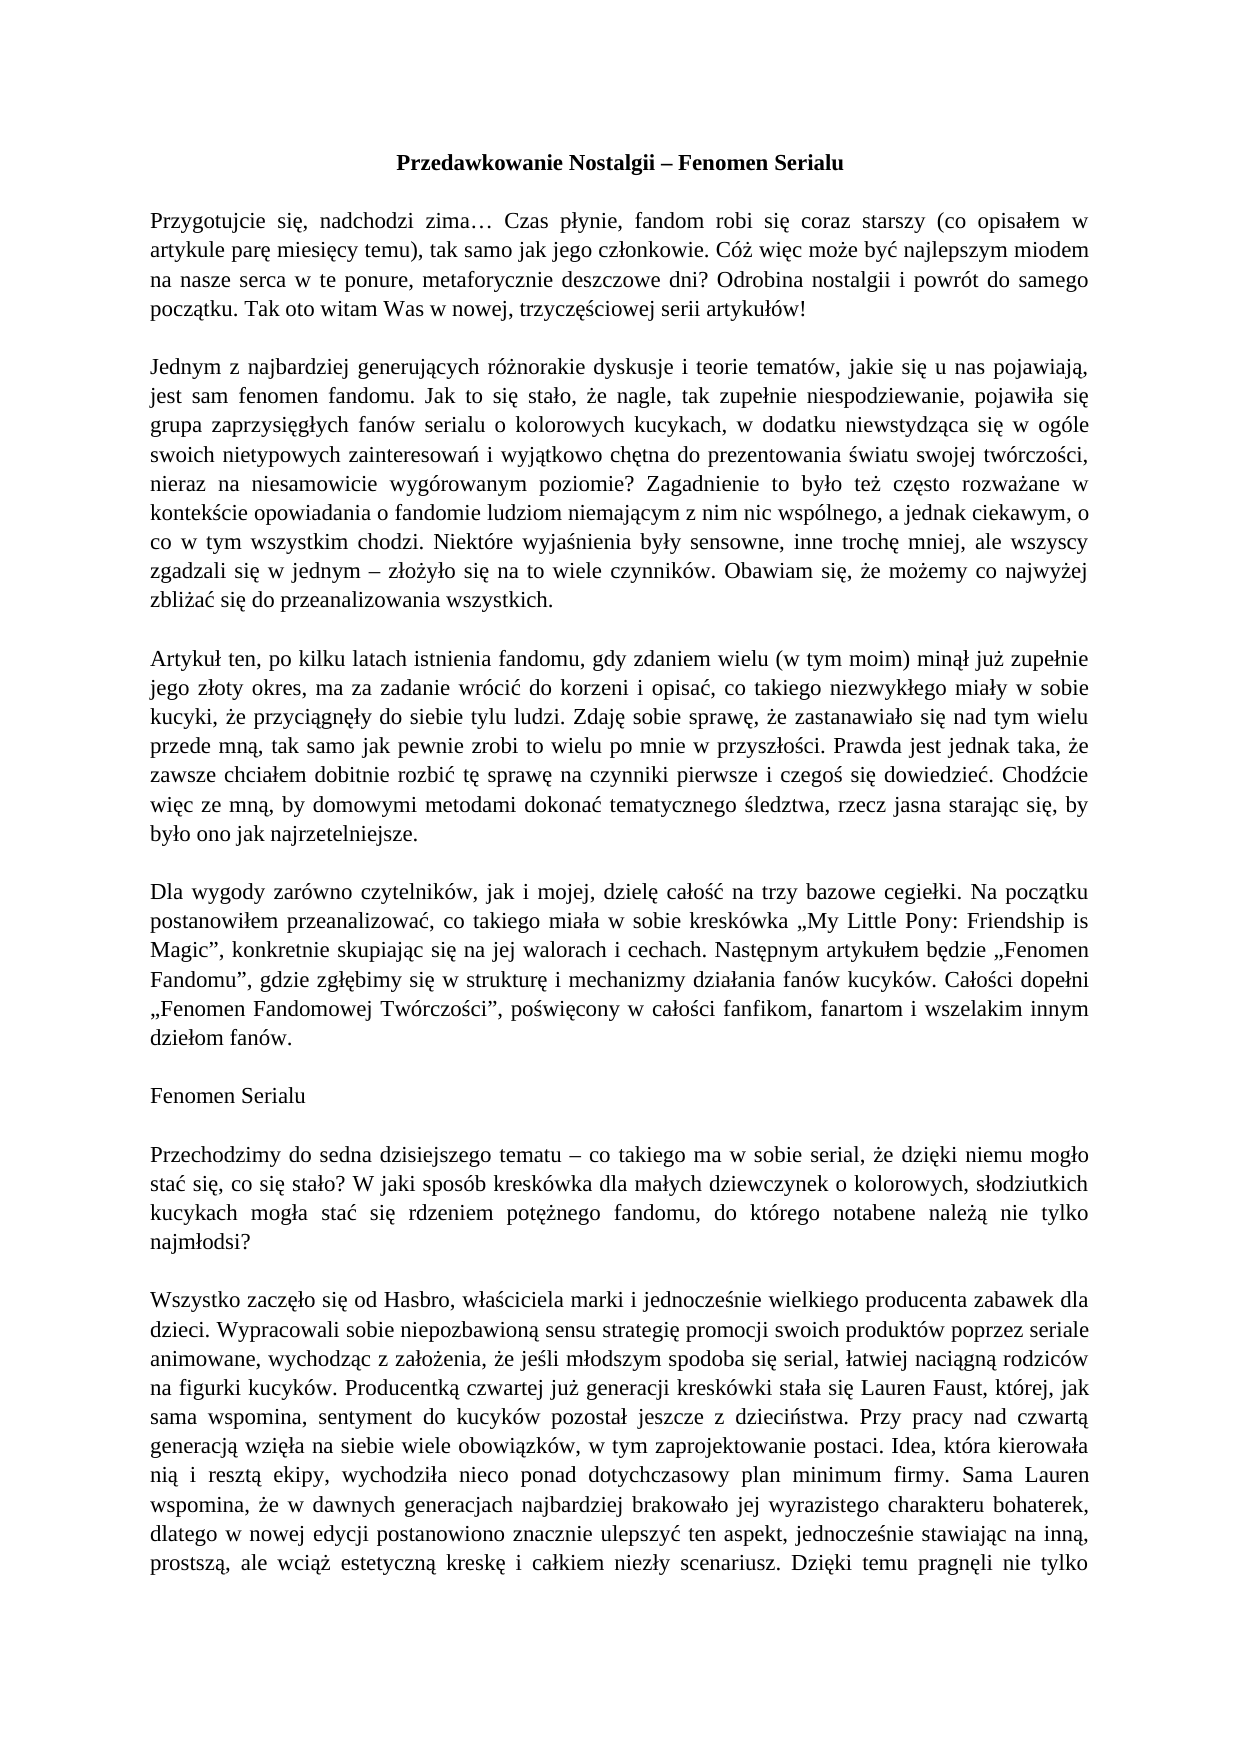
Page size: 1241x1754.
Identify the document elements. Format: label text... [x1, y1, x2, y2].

text Dla wygody zarówno czytelników, jak i mojej, dzielę całość na trzy bazowe cegiełki. Na początku postanowiłem przeanalizować, co takiego miała w sobie kreskówka „My Little Pony: Friendship is Magic”, konkretnie skupiając się na jej walorach i cechach. Następnym artykułem będzie „Fenomen Fandomu”, gdzie zgłębimy się w strukturę i mechanizmy działania fanów kucyków. Całości dopełni „Fenomen Fandomowej Twórczości”, poświęcony w całości fanfikom, fanartom i wszelakim innym dziełom fanów. [150, 879, 1091, 1050]
text Fenomen Serialu [150, 1083, 1091, 1109]
text Przechodzimy do sedna dzisiejszego tematu – co takiego ma w sobie serial, że dzięki niemu mogło stać się, co się stało? W jaki sposób kreskówka dla małych dziewczynek o kolorowych, słodziutkich kucykach mogła stać się rdzeniem potężnego fandomu, do którego notabene należą nie tylko najmłodsi? [150, 1142, 1091, 1254]
text Przygotujcie się, nadchodzi zima… Czas płynie, fandom robi się coraz starszy (co opisałem w artykule parę miesięcy temu), tak samo jak jego członkowie. Cóż więc może być najlepszym miodem na nasze serca w te ponure, metaforycznie deszczowe dni? Odrobina nostalgii i powrót do samego początku. Tak oto witam Was w nowej, trzyczęściowej serii artykułów! [150, 208, 1091, 321]
text Wszystko zaczęło się od Hasbro, właściciela marki i jednocześnie wielkiego producenta zabawek dla dzieci. Wypracowali sobie niepozbawioną sensu strategię promocji swoich produktów poprzez seriale animowane, wychodząc z założenia, że jeśli młodszym spodoba się serial, łatwiej naciągną rodziców na figurki kucyków. Producentką czwartej już generacji kreskówki stała się Lauren Faust, której, jak sama wspomina, sentyment do kucyków pozostał jeszcze z dzieciństwa. Przy pracy nad czwartą generacją wzięła na siebie wiele obowiązków, w tym zaprojektowanie postaci. Idea, która kierowała nią i resztą ekipy, wychodziła nieco ponad dotychczasowy plan minimum firmy. Sama Lauren wspomina, że w dawnych generacjach najbardziej brakowało jej wyrazistego charakteru bohaterek, dlatego w nowej edycji postanowiono znacznie ulepszyć ten aspekt, jednocześnie stawiając na inną, prostszą, ale wciąż estetyczną kreskę i całkiem niezły scenariusz. Dzięki temu pragnęli nie tylko [150, 1287, 1091, 1575]
text Artykuł ten, po kilku latach istnienia fandomu, gdy zdaniem wielu (w tym moim) minął już zupełnie jego złoty okres, ma za zadanie wrócić do korzeni i opisać, co takiego niezwykłego miały w sobie kucyki, że przyciągnęły do siebie tylu ludzi. Zdaję sobie sprawę, że zastanawiało się nad tym wielu przede mną, tak samo jak pewnie zrobi to wielu po mnie w przyszłości. Prawda jest jednak taka, że zawsze chciałem dobitnie rozbić tę sprawę na czynniki pierwsze i czegoś się dowiedzieć. Chodźcie więc ze mną, by domowymi metodami dokonać tematycznego śledztwa, rzecz jasna starając się, by było ono jak najrzetelniejsze. [150, 646, 1091, 846]
text Przedawkowanie Nostalgii – Fenomen Serialu [150, 150, 1091, 175]
text Jednym z najbardziej generujących różnorakie dyskusje i teorie tematów, jakie się u nas pojawiają, jest sam fenomen fandomu. Jak to się stało, że nagle, tak zupełnie niespodziewanie, pojawiła się grupa zaprzysięgłych fanów serialu o kolorowych kucykach, w dodatku niewstydząca się w ogóle swoich nietypowych zainteresowań i wyjątkowo chętna do prezentowania światu swojej twórczości, nieraz na niesamowicie wygórowanym poziomie? Zagadnienie to było też często rozważane w kontekście opowiadania o fandomie ludziom niemającym z nim nic wspólnego, a jednak ciekawym, o co w tym wszystkim chodzi. Niektóre wyjaśnienia były sensowne, inne trochę mniej, ale wszyscy zgadzali się w jednym – złożyło się na to wiele czynników. Obawiam się, że możemy co najwyżej zbliżać się do przeanalizowania wszystkich. [150, 354, 1091, 613]
